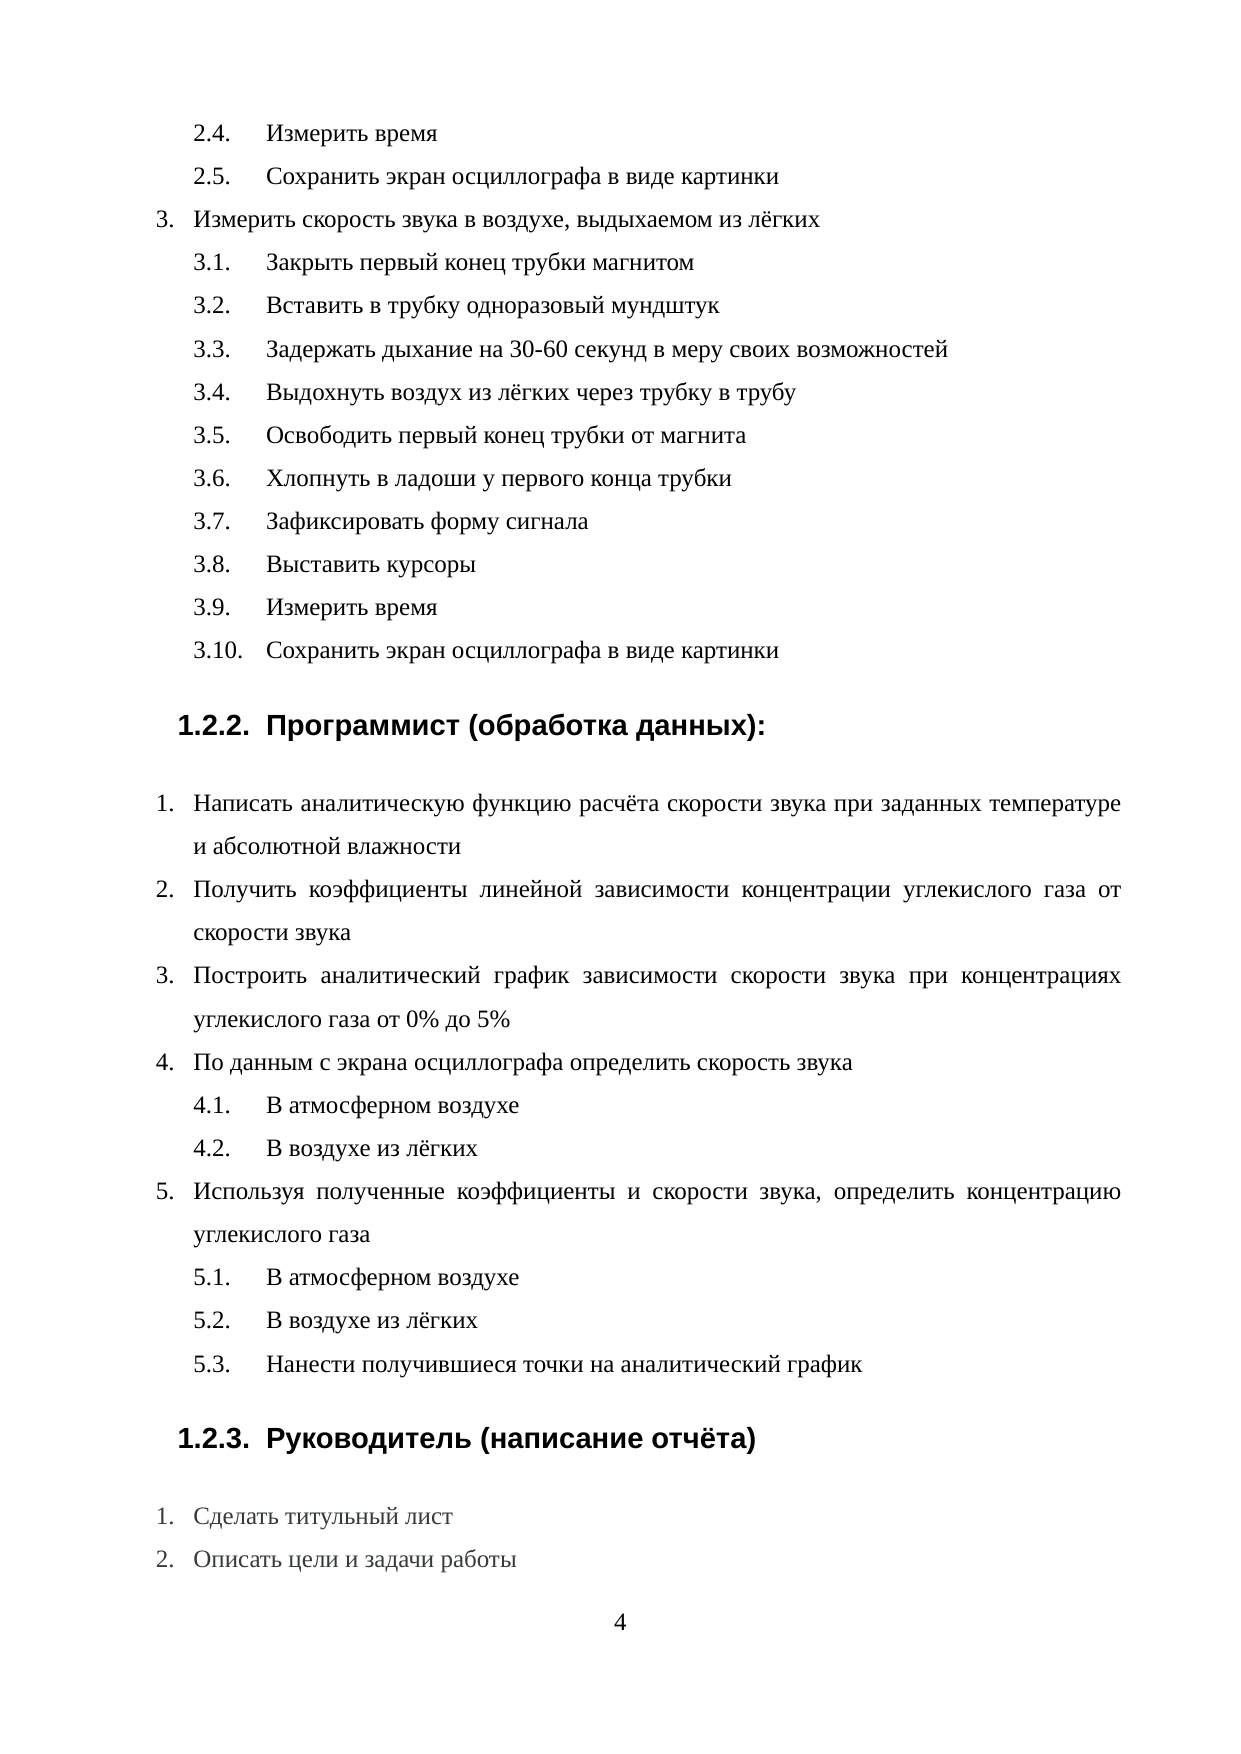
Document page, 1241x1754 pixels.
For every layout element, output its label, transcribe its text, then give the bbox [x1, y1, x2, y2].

list Сделать титульный лист [156, 1501, 1122, 1530]
list Построить аналитический график зависимости скорости звука при концентрациях углекислого газа от 0% до 5% [156, 961, 1122, 1032]
subtitle Программист (обработка данных): [118, 708, 1122, 742]
list В воздухе из лёгких [193, 1306, 1122, 1334]
list Освободить первый конец трубки от магнита [193, 420, 1122, 449]
list Зафиксировать форму сигнала [193, 506, 1122, 535]
list Измерить время [193, 118, 1122, 147]
list Закрыть первый конец трубки магнитом [193, 247, 1122, 276]
list Используя полученные коэффициенты и скорости звука, определить концентрацию углекислого газа [156, 1176, 1122, 1248]
list Измерить скорость звука в воздухе, выдыхаемом из лёгких [156, 204, 1122, 233]
list Хлопнуть в ладоши у первого конца трубки [193, 463, 1122, 492]
list Выставить курсоры [193, 549, 1122, 578]
subtitle Руководитель (написание отчёта) [118, 1421, 1122, 1455]
list Нанести получившиеся точки на аналитический график [193, 1349, 1122, 1377]
list В воздухе из лёгких [193, 1133, 1122, 1162]
list В атмосферном воздухе [193, 1262, 1122, 1291]
list Сохранить экран осциллографа в виде картинки [193, 161, 1122, 190]
list Задержать дыхание на 30-60 секунд в меру своих возможностей [193, 334, 1122, 362]
list Измерить время [193, 592, 1122, 621]
list Получить коэффициенты линейной зависимости концентрации углекислого газа от скорости звука [156, 874, 1122, 946]
list Описать цели и задачи работы [156, 1544, 1122, 1573]
list Сохранить экран осциллографа в виде картинки [193, 636, 1122, 664]
list Выдохнуть воздух из лёгких через трубку в трубу [193, 377, 1122, 406]
list По данным с экрана осциллографа определить скорость звука [156, 1047, 1122, 1076]
list Вставить в трубку одноразовый мундштук [193, 291, 1122, 319]
list В атмосферном воздухе [193, 1090, 1122, 1119]
list Написать аналитическую функцию расчёта скорости звука при заданных температуре и абсолютной влажности [156, 788, 1122, 860]
